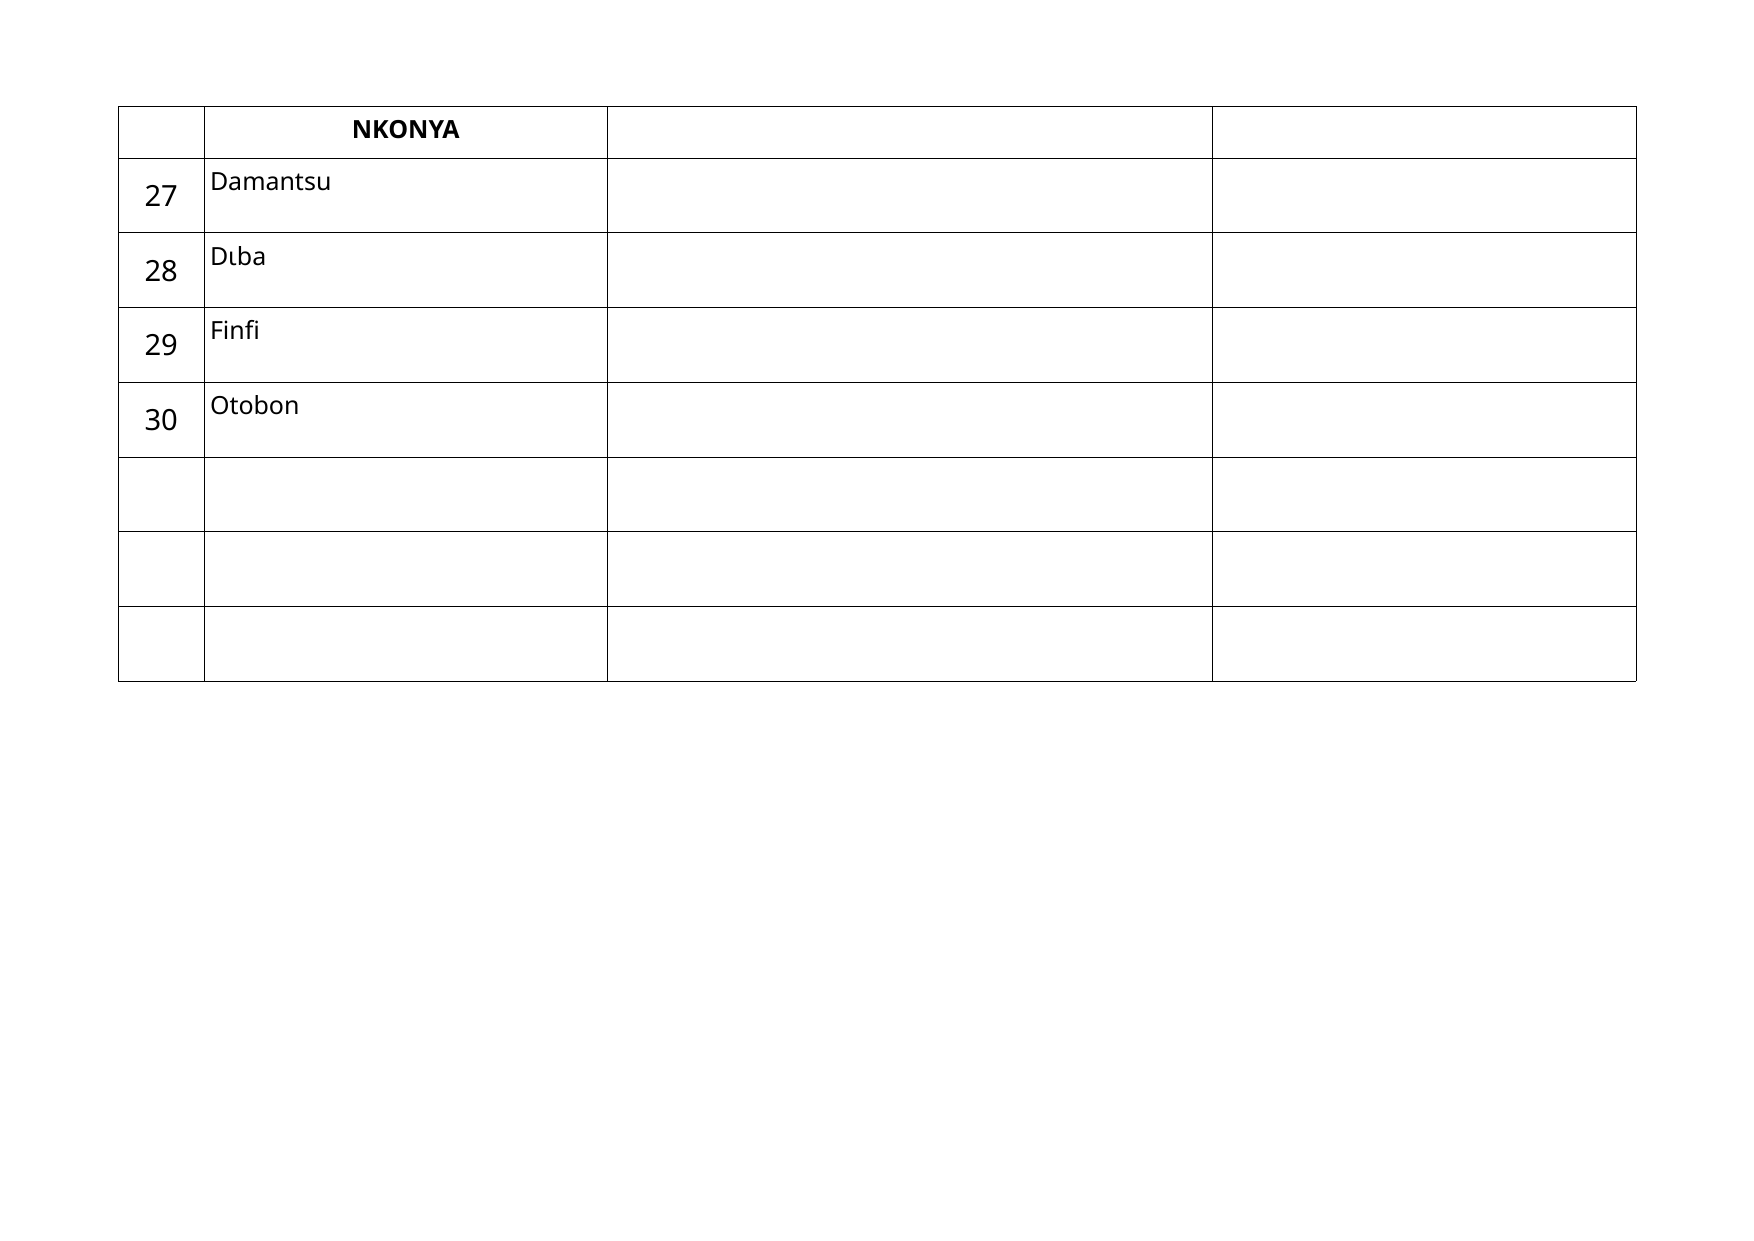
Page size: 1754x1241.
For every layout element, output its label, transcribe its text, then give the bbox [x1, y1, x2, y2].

table_cell [119, 532, 204, 606]
table_cell [205, 532, 607, 606]
table_cell [1213, 532, 1636, 606]
table_cell Otobon [205, 383, 607, 457]
table_cell 28 [119, 233, 204, 307]
table_cell 29 [119, 308, 204, 382]
table_cell [608, 607, 1212, 681]
table_header NKONYA [205, 107, 607, 157]
table_cell [119, 607, 204, 681]
table_cell [205, 607, 607, 681]
table_cell [608, 159, 1212, 232]
table_cell Finfi [205, 308, 607, 382]
table_cell 30 [119, 383, 204, 457]
table_cell [608, 233, 1212, 307]
table_header [608, 107, 1212, 157]
table_cell [608, 308, 1212, 382]
table_cell [1213, 607, 1636, 681]
table_cell [608, 532, 1212, 606]
table_cell [119, 458, 204, 531]
table_cell [1213, 383, 1636, 457]
table_cell [205, 458, 607, 531]
table_cell [608, 383, 1212, 457]
table_cell [1213, 308, 1636, 382]
table_cell [1213, 458, 1636, 531]
table_cell [1213, 159, 1636, 232]
table_cell [608, 458, 1212, 531]
table_cell 27 [119, 159, 204, 232]
table_header [119, 107, 204, 157]
table_cell Dɩba [205, 233, 607, 307]
table_cell [1213, 233, 1636, 307]
table_cell Damantsu [205, 159, 607, 232]
table_header [1213, 107, 1636, 157]
